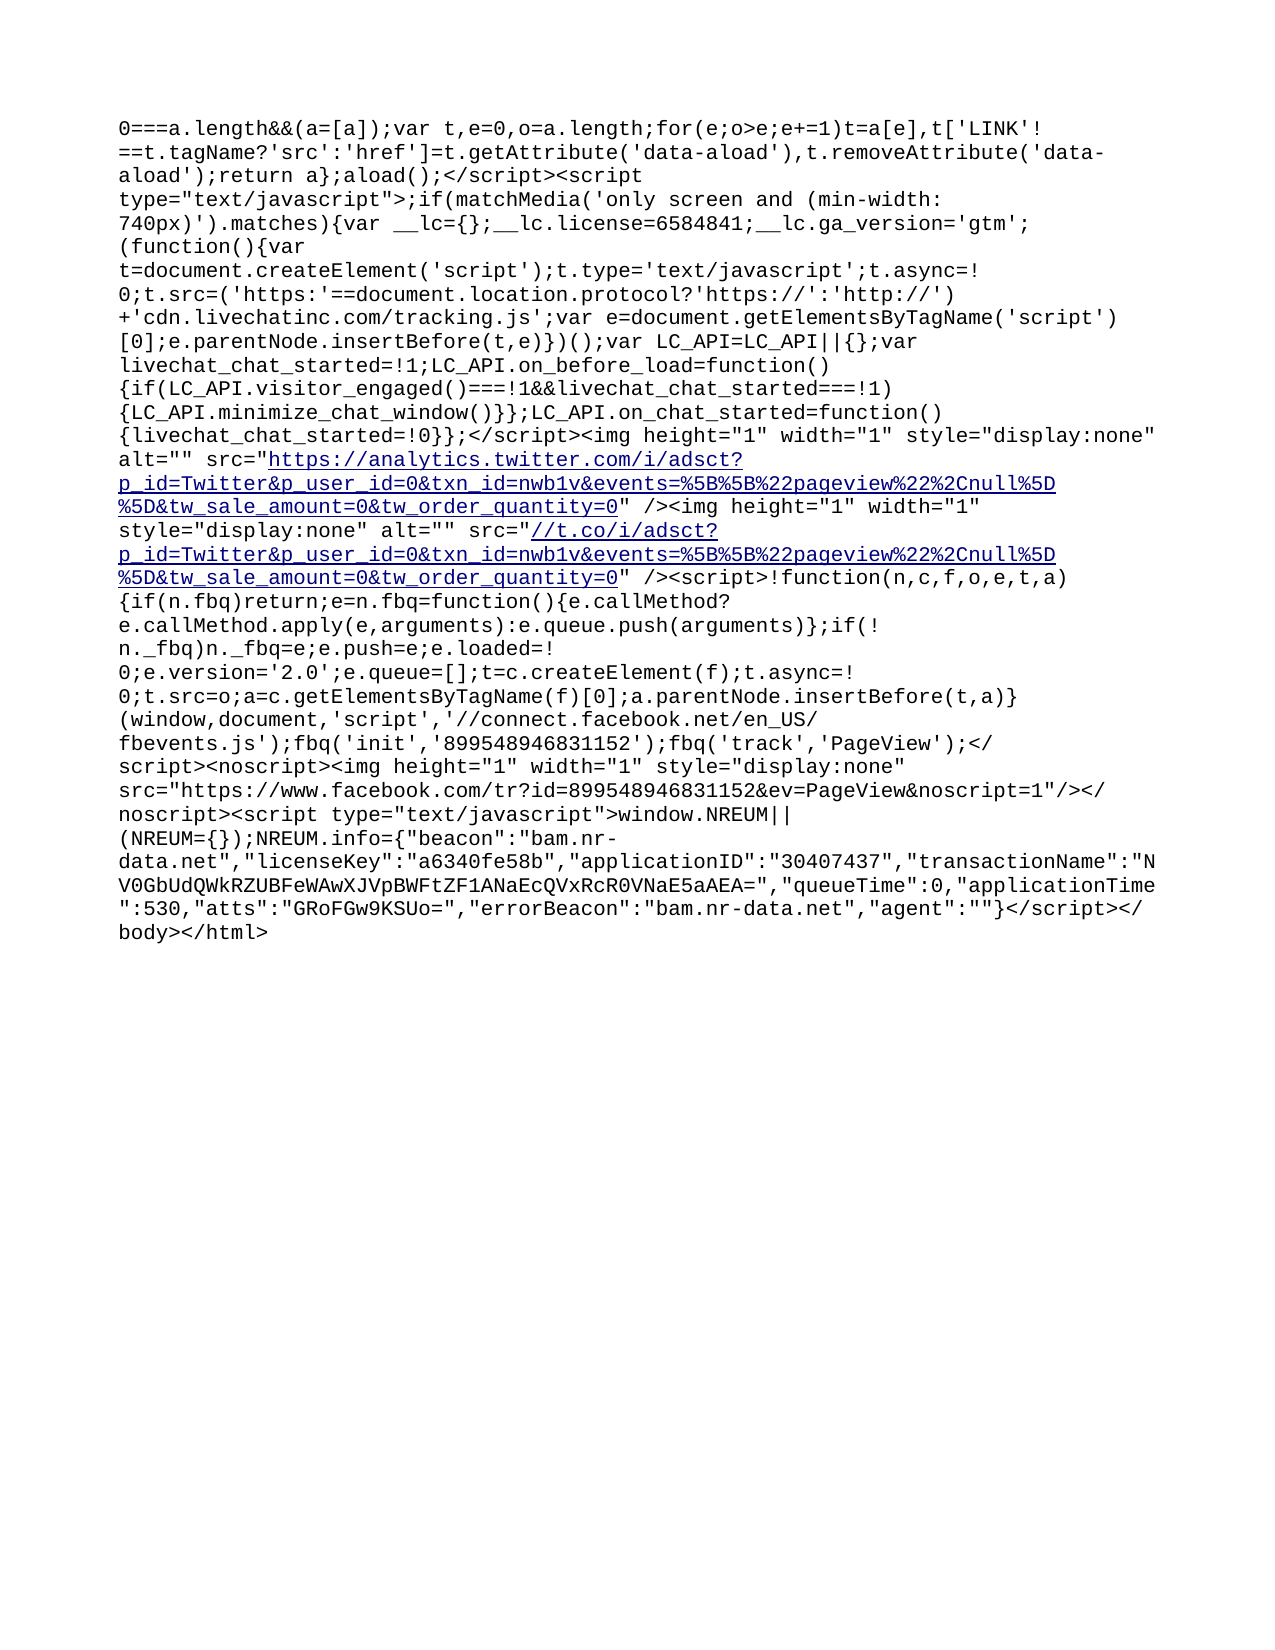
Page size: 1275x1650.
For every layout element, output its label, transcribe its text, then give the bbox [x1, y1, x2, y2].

text 0===a.length&&(a=[a]);var t,e=0,o=a.length;for(e;o>e;e+=1)t=a[e],t['LINK'!==t.tagName?'src':'href']=t.getAttribute('data-aload'),t.removeAttribute('data-aload');return a};aload();</script><script type="text/javascript">;if(matchMedia('only screen and (min-width: 740px)').matches){var __lc={};__lc.license=6584841;__lc.ga_version='gtm';(function(){var t=document.createElement('script');t.type='text/javascript';t.async=!0;t.src=('https:'==document.location.protocol?'https://':'http://')+'cdn.livechatinc.com/tracking.js';var e=document.getElementsByTagName('script')[0];e.parentNode.insertBefore(t,e)})();var LC_API=LC_API||{};var livechat_chat_started=!1;LC_API.on_before_load=function(){if(LC_API.visitor_engaged()===!1&&livechat_chat_started===!1){LC_API.minimize_chat_window()}};LC_API.on_chat_started=function(){livechat_chat_started=!0}};</script><img height="1" width="1" style="display:none" alt="" src="https://analytics.twitter.com/i/adsct?p_id=Twitter&p_user_id=0&txn_id=nwb1v&events=%5B%5B%22pageview%22%2Cnull%5D%5D&tw_sale_amount=0&tw_order_quantity=0" /><img height="1" width="1" style="display:none" alt="" src="//t.co/i/adsct?p_id=Twitter&p_user_id=0&txn_id=nwb1v&events=%5B%5B%22pageview%22%2Cnull%5D%5D&tw_sale_amount=0&tw_order_quantity=0" /><script>!function(n,c,f,o,e,t,a){if(n.fbq)return;e=n.fbq=function(){e.callMethod?e.callMethod.apply(e,arguments):e.queue.push(arguments)};if(!n._fbq)n._fbq=e;e.push=e;e.loaded=!0;e.version='2.0';e.queue=[];t=c.createElement(f);t.async=!0;t.src=o;a=c.getElementsByTagName(f)[0];a.parentNode.insertBefore(t,a)}(window,document,'script','//connect.facebook.net/en_US/fbevents.js');fbq('init','899548946831152');fbq('track','PageView');</script><noscript><img height="1" width="1" style="display:none" src="https://www.facebook.com/tr?id=899548946831152&ev=PageView&noscript=1"/></noscript><script type="text/javascript">window.NREUM||(NREUM={});NREUM.info={"beacon":"bam.nr-data.net","licenseKey":"a6340fe58b","applicationID":"30407437","transactionName":"NV0GbUdQWkRZUBFeWAwXJVpBWFtZF1ANaEcQVxRcR0VNaE5aAEA=","queueTime":0,"applicationTime":530,"atts":"GRoFGw9KSUo=","errorBeacon":"bam.nr-data.net","agent":""}</script></body></html> [118, 118, 1157, 946]
